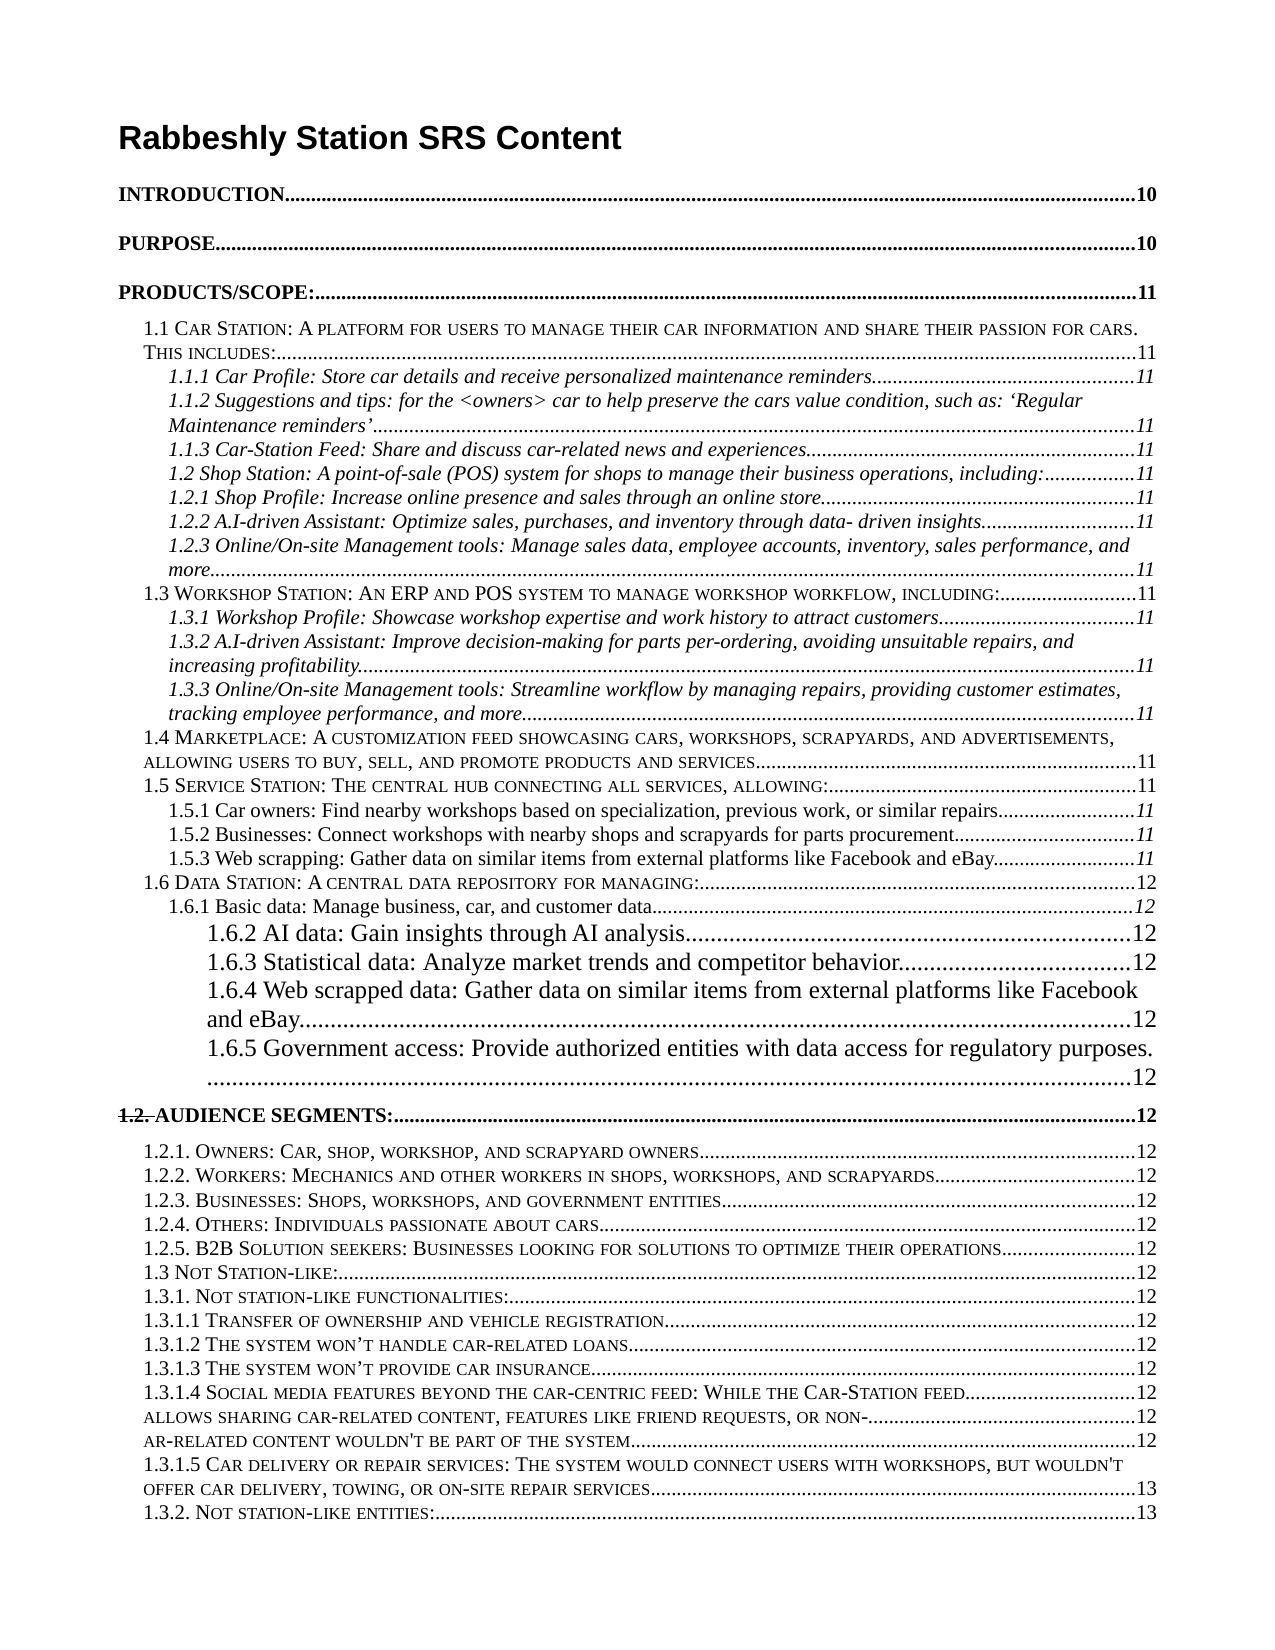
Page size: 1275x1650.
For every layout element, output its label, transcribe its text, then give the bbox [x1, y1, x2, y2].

text 1.3.1. Not station-like functionalities: 12 [143, 1284, 1157, 1308]
text 1.1 Car Station: A platform for users to manage their car information and share their passion for cars. This includes: 11 [143, 316, 1157, 364]
text 1.6.4 Web scrapped data: Gather data on similar items from external platforms like Facebook and eBay. 12 [207, 975, 1157, 1033]
text ar-related content wouldn't be part of the system. 12 [143, 1428, 1157, 1452]
text 1.2.1. Owners: Car, shop, workshop, and scrapyard owners. 12 [143, 1139, 1157, 1163]
text 1.3.1 Workshop Profile: Showcase workshop expertise and work history to attract customers. 11 [168, 605, 1157, 629]
text 1.2.3. Businesses: Shops, workshops, and government entities. 12 [143, 1187, 1157, 1212]
text 1.2.2 A.I-driven Assistant: Optimize sales, purchases, and inventory through data- driven insights. 11 [168, 509, 1157, 533]
text 1.3 Not Station-like: 12 [143, 1260, 1157, 1284]
text Purpose 10 [118, 231, 1157, 255]
text 1.3 Workshop Station: An ERP and POS system to manage workshop workflow, including: 11 [143, 581, 1157, 605]
text 1.2.2. Workers: Mechanics and other workers in shops, workshops, and scrapyards. 12 [143, 1163, 1157, 1187]
text 1.1.2 Suggestions and tips: for the <owners> car to help preserve the cars value condition, such as: ‘Regular Maintenance reminders’. 11 [168, 388, 1157, 437]
text 1.5 Service Station: The central hub connecting all services, allowing: 11 [143, 773, 1157, 797]
text 1.5.3 Web scrapping: Gather data on similar items from external platforms like Facebook and eBay. 11 [168, 846, 1157, 870]
text 1.6.5 Government access: Provide authorized entities with data access for regulatory purposes. 12 [207, 1033, 1157, 1090]
text Introduction 10 [118, 182, 1157, 206]
text 1.1.1 Car Profile: Store car details and receive personalized maintenance reminders. 11 [168, 364, 1157, 388]
text 1.1.3 Car-Station Feed: Share and discuss car-related news and experiences 11 [168, 437, 1157, 461]
text 1.3.1.3 The system won’t provide car insurance 12 [143, 1356, 1157, 1380]
text 1.2. Audience segments: 12 [118, 1103, 1157, 1127]
text 1.4 Marketplace: A customization feed showcasing cars, workshops, scrapyards, and advertisements, allowing users to buy, sell, and promote products and services. 11 [143, 725, 1157, 773]
text 1.3.1.1 Transfer of ownership and vehicle registration 12 [143, 1308, 1157, 1332]
text 1.3.1.4 Social media features beyond the car-centric feed: While the Car-Station feed 12 [143, 1380, 1157, 1404]
text 1.2 Shop Station: A point-of-sale (POS) system for shops to manage their business operations, including: 11 [168, 461, 1157, 485]
text allows sharing car-related content, features like friend requests, or non- 12 [143, 1404, 1157, 1428]
subtitle Rabbeshly Station SRS Content [118, 118, 1157, 157]
text 1.6 Data Station: A central data repository for managing: 12 [143, 870, 1157, 894]
text 1.5.2 Businesses: Connect workshops with nearby shops and scrapyards for parts procurement. 11 [168, 822, 1157, 846]
text 1.2.5. B2B Solution seekers: Businesses looking for solutions to optimize their operations. 12 [143, 1236, 1157, 1260]
text 1.6.3 Statistical data: Analyze market trends and competitor behavior. 12 [207, 947, 1157, 975]
text 1.2.4. Others: Individuals passionate about cars. 12 [143, 1212, 1157, 1236]
text 1.3.2. Not station-like entities: 13 [143, 1500, 1157, 1524]
text 1.2.1 Shop Profile: Increase online presence and sales through an online store. 11 [168, 485, 1157, 509]
text 1.6.1 Basic data: Manage business, car, and customer data. 12 [168, 894, 1157, 918]
text Products/Scope: 11 [118, 280, 1157, 304]
text 1.3.1.5 Car delivery or repair services: The system would connect users with workshops, but wouldn't offer car delivery, towing, or on-site repair services. 13 [143, 1452, 1157, 1500]
text 1.3.3 Online/On-site Management tools: Streamline workflow by managing repairs, providing customer estimates, tracking employee performance, and more. 11 [168, 677, 1157, 725]
text 1.6.2 AI data: Gain insights through AI analysis. 12 [207, 918, 1157, 947]
text 1.3.2 A.I-driven Assistant: Improve decision-making for parts per-ordering, avoiding unsuitable repairs, and increasing profitability. 11 [168, 629, 1157, 677]
text 1.5.1 Car owners: Find nearby workshops based on specialization, previous work, or similar repairs. 11 [168, 797, 1157, 822]
text 1.3.1.2 The system won’t handle car-related loans 12 [143, 1332, 1157, 1356]
text 1.2.3 Online/On-site Management tools: Manage sales data, employee accounts, inventory, sales performance, and more. 11 [168, 533, 1157, 581]
